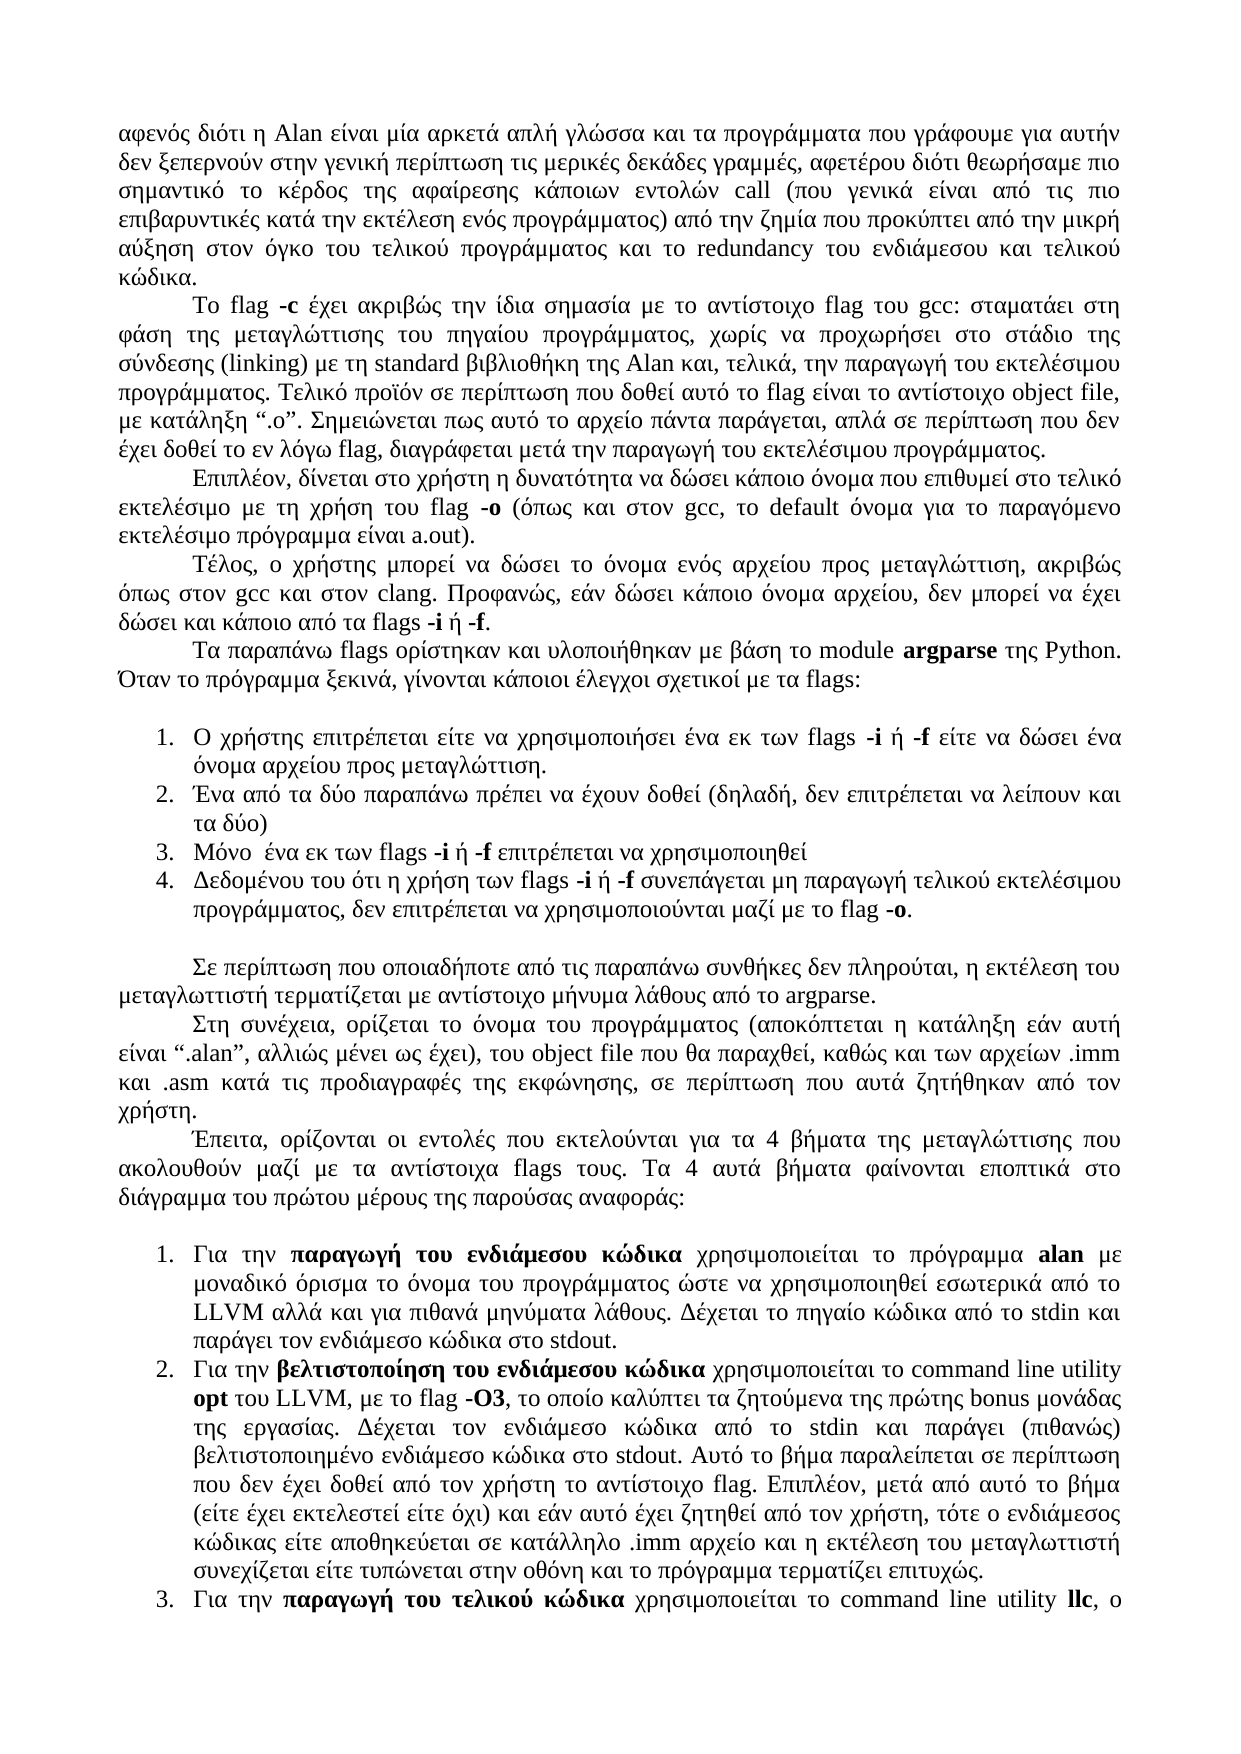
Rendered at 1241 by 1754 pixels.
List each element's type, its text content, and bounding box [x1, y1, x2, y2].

text Έπειτα, ορίζονται οι εντολές που εκτελούνται για τα 4 βήματα της μεταγλώττισης που ακολουθούν μαζί με τα αντίστοιχα flags τους. Τα 4 αυτά βήματα φαίνονται εποπτικά στο διάγραμμα του πρώτου μέρους της παρούσας αναφοράς: [118, 1124, 1122, 1211]
list Για την βελτιστοποίηση του ενδιάμεσου κώδικα χρησιμοποιείται το command line utility opt του LLVM, με το flag -O3, το οποίο καλύπτει τα ζητούμενα της πρώτης bonus μονάδας της εργασίας. Δέχεται τον ενδιάμεσο κώδικα από το stdin και παράγει (πιθανώς) βελτιστοποιημένο ενδιάμεσο κώδικα στο stdout. Αυτό το βήμα παραλείπεται σε περίπτωση που δεν έχει δοθεί από τον χρήστη το αντίστοιχο flag. Επιπλέον, μετά από αυτό το βήμα (είτε έχει εκτελεστεί είτε όχι) και εάν αυτό έχει ζητηθεί από τον χρήστη, τότε ο ενδιάμεσος κώδικας είτε αποθηκεύεται σε κατάλληλο .imm αρχείο και η εκτέλεση του μεταγλωττιστή συνεχίζεται είτε τυπώνεται στην οθόνη και το πρόγραμμα τερματίζει επιτυχώς. [156, 1354, 1122, 1584]
list Ο χρήστης επιτρέπεται είτε να χρησιμοποιήσει ένα εκ των flags -i ή -f είτε να δώσει ένα όνομα αρχείου προς μεταγλώττιση. [156, 722, 1122, 779]
text Τα παραπάνω flags ορίστηκαν και υλοποιήθηκαν με βάση το module argparse της Python. Όταν το πρόγραμμα ξεκινά, γίνονται κάποιοι έλεγχοι σχετικοί με τα flags: [118, 636, 1122, 693]
text Στη συνέχεια, ορίζεται το όνομα του προγράμματος (αποκόπτεται η κατάληξη εάν αυτή είναι “.alan”, αλλιώς μένει ως έχει), του object file που θα παραχθεί, καθώς και των αρχείων .imm και .asm κατά τις προδιαγραφές της εκφώνησης, σε περίπτωση που αυτά ζητήθηκαν από τον χρήστη. [118, 1009, 1122, 1124]
text Τέλος, ο χρήστης μπορεί να δώσει το όνομα ενός αρχείου προς μεταγλώττιση, ακριβώς όπως στον gcc και στον clang. Προφανώς, εάν δώσει κάποιο όνομα αρχείου, δεν μπορεί να έχει δώσει και κάποιο από τα flags -i ή -f. [118, 549, 1122, 636]
text αφενός διότι η Alan είναι μία αρκετά απλή γλώσσα και τα προγράμματα που γράφουμε για αυτήν δεν ξεπερνούν στην γενική περίπτωση τις μερικές δεκάδες γραμμές, αφετέρου διότι θεωρήσαμε πιο σημαντικό το κέρδος της αφαίρεσης κάποιων εντολών call (που γενικά είναι από τις πιο επιβαρυντικές κατά την εκτέλεση ενός προγράμματος) από την ζημία που προκύπτει από την μικρή αύξηση στον όγκο του τελικού προγράμματος και το redundancy του ενδιάμεσου και τελικού κώδικα. [118, 118, 1122, 291]
list Μόνο ένα εκ των flags -i ή -f επιτρέπεται να χρησιμοποιηθεί [156, 837, 1122, 866]
text Σε περίπτωση που οποιαδήποτε από τις παραπάνω συνθήκες δεν πληρούται, η εκτέλεση του μεταγλωττιστή τερματίζεται με αντίστοιχο μήνυμα λάθους από το argparse. [118, 952, 1122, 1009]
list Για την παραγωγή του ενδιάμεσου κώδικα χρησιμοποιείται το πρόγραμμα alan με μοναδικό όρισμα το όνομα του προγράμματος ώστε να χρησιμοποιηθεί εσωτερικά από το LLVM αλλά και για πιθανά μηνύματα λάθους. Δέχεται το πηγαίο κώδικα από το stdin και παράγει τον ενδιάμεσο κώδικα στο stdout. [156, 1239, 1122, 1354]
list Δεδομένου του ότι η χρήση των flags -i ή -f συνεπάγεται μη παραγωγή τελικού εκτελέσιμου προγράμματος, δεν επιτρέπεται να χρησιμοποιούνται μαζί με το flag -o. [156, 866, 1122, 923]
list Ένα από τα δύο παραπάνω πρέπει να έχουν δοθεί (δηλαδή, δεν επιτρέπεται να λείπουν και τα δύο) [156, 779, 1122, 837]
text Το flag -c έχει ακριβώς την ίδια σημασία με το αντίστοιχο flag του gcc: σταματάει στη φάση της μεταγλώττισης του πηγαίου προγράμματος, χωρίς να προχωρήσει στο στάδιο της σύνδεσης (linking) με τη standard βιβλιοθήκη της Alan και, τελικά, την παραγωγή του εκτελέσιμου προγράμματος. Τελικό προϊόν σε περίπτωση που δοθεί αυτό το flag είναι το αντίστοιχο object file, με κατάληξη “.o”. Σημειώνεται πως αυτό το αρχείο πάντα παράγεται, απλά σε περίπτωση που δεν έχει δοθεί το εν λόγω flag, διαγράφεται μετά την παραγωγή του εκτελέσιμου προγράμματος. [118, 291, 1122, 463]
text Επιπλέον, δίνεται στο χρήστη η δυνατότητα να δώσει κάποιο όνομα που επιθυμεί στο τελικό εκτελέσιμο με τη χρήση του flag -o (όπως και στον gcc, το default όνομα για το παραγόμενο εκτελέσιμο πρόγραμμα είναι a.out). [118, 463, 1122, 549]
list Για την παραγωγή του τελικού κώδικα χρησιμοποιείται το command line utility llc, ο [156, 1584, 1122, 1613]
